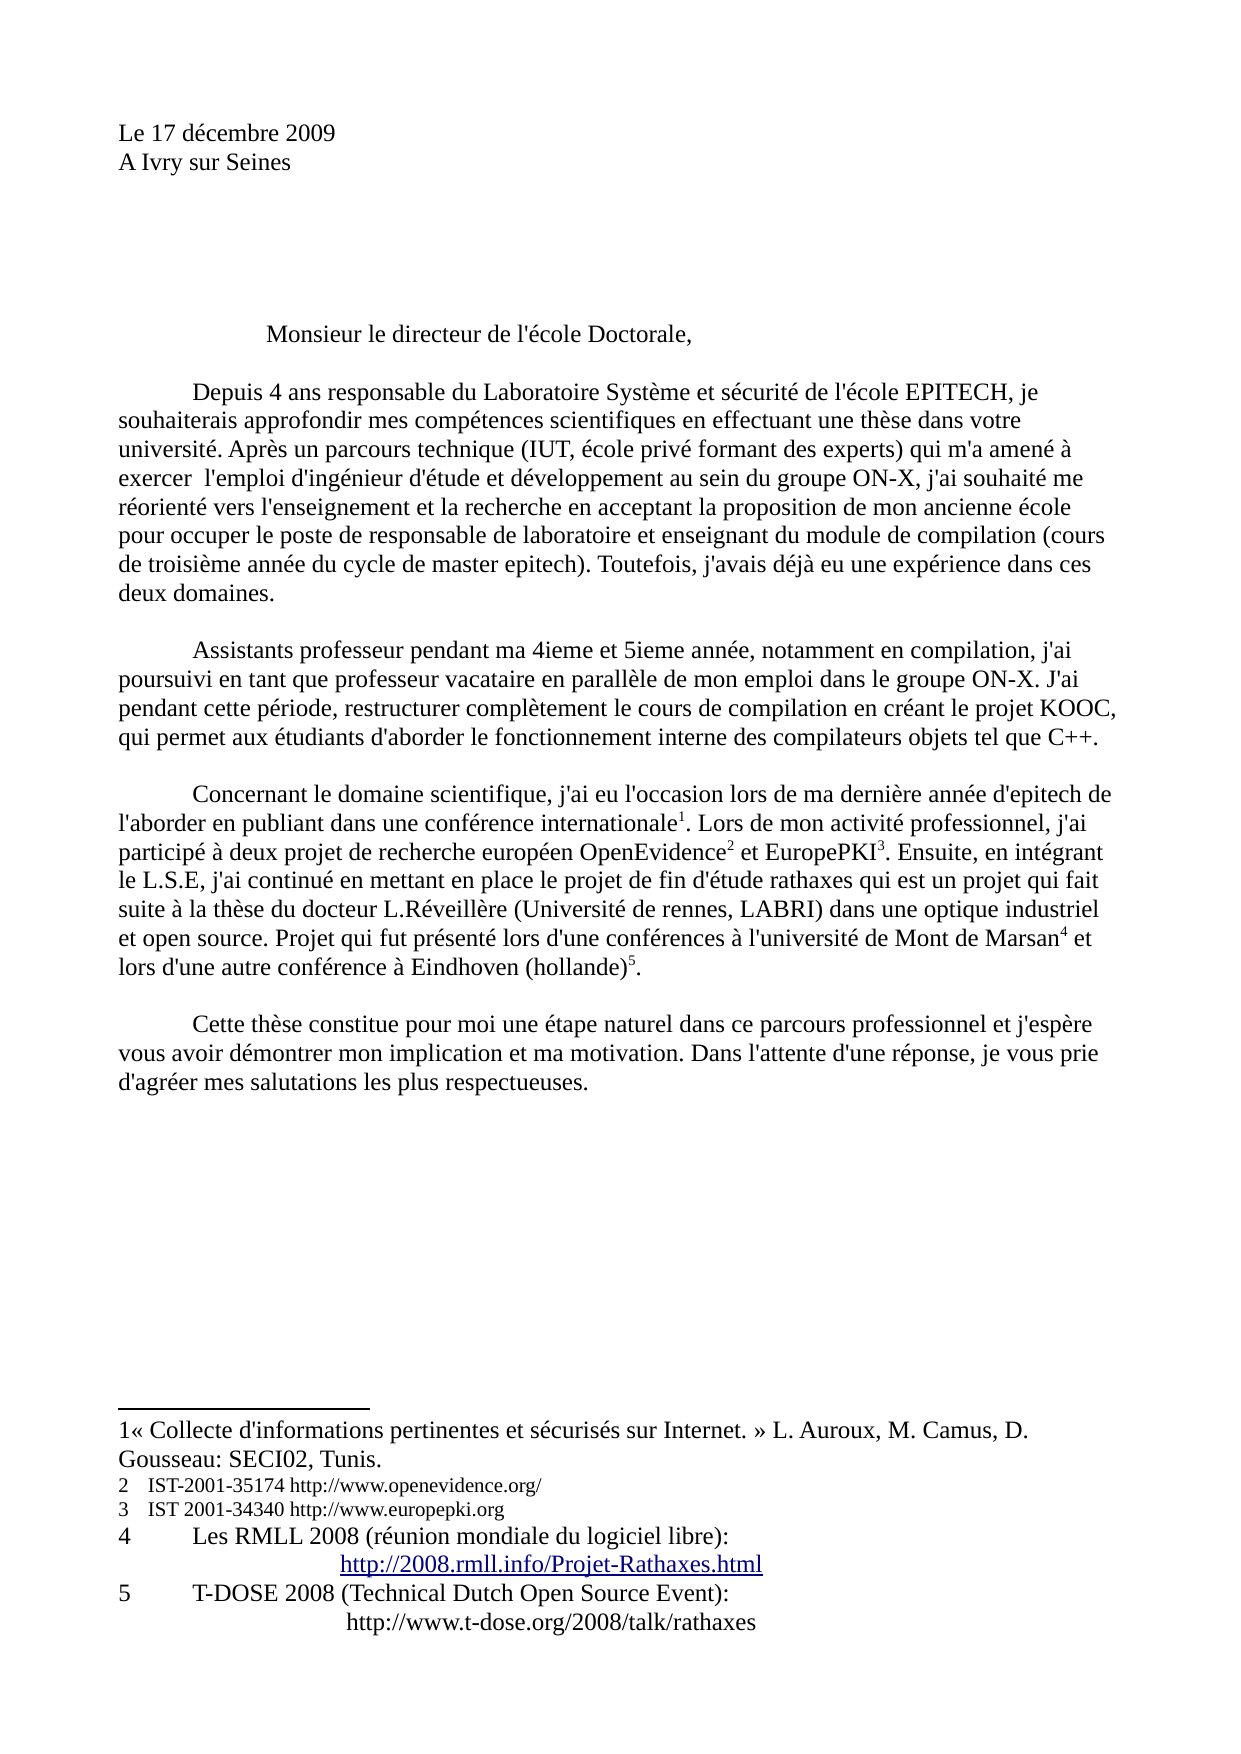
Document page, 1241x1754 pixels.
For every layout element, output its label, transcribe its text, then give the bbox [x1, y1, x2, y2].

text http://www.t-dose.org/2008/talk/rathaxes [118, 1607, 1122, 1636]
text Concernant le domaine scientifique, j'ai eu l'occasion lors de ma dernière année d'epitech de l'aborder en publiant dans une conférence internationale. Lors de mon activité professionnel, j'ai participé à deux projet de recherche européen OpenEvidence et EuropePKI. Ensuite, en intégrant le L.S.E, j'ai continué en mettant en place le projet de fin d'étude rathaxes qui est un projet qui fait suite à la thèse du docteur L.Réveillère (Université de rennes, LABRI) dans une optique industriel et open source. Projet qui fut présenté lors d'une conférences à l'université de Mont de Marsan et lors d'une autre conférence à Eindhoven (hollande). [118, 779, 1122, 981]
text Le 17 décembre 2009 [118, 118, 1122, 147]
text IST 2001-34340 http://www.europepki.org [118, 1497, 1122, 1521]
text T-DOSE 2008 (Technical Dutch Open Source Event): [118, 1578, 1122, 1607]
text Assistants professeur pendant ma 4ieme et 5ieme année, notamment en compilation, j'ai poursuivi en tant que professeur vacataire en parallèle de mon emploi dans le groupe ON-X. J'ai pendant cette période, restructurer complètement le cours de compilation en créant le projet KOOC, qui permet aux étudiants d'aborder le fonctionnement interne des compilateurs objets tel que C++. [118, 636, 1122, 751]
text Depuis 4 ans responsable du Laboratoire Système et sécurité de l'école EPITECH, je souhaiterais approfondir mes compétences scientifiques en effectuant une thèse dans votre université. Après un parcours technique (IUT, école privé formant des experts) qui m'a amené à exercer l'emploi d'ingénieur d'étude et développement au sein du groupe ON-X, j'ai souhaité me réorienté vers l'enseignement et la recherche en acceptant la proposition de mon ancienne école pour occuper le poste de responsable de laboratoire et enseignant du module de compilation (cours de troisième année du cycle de master epitech). Toutefois, j'avais déjà eu une expérience dans ces deux domaines. [118, 377, 1122, 607]
text IST-2001-35174 http://www.openevidence.org/ [118, 1473, 1122, 1497]
text Cette thèse constitue pour moi une étape naturel dans ce parcours professionnel et j'espère vous avoir démontrer mon implication et ma motivation. Dans l'attente d'une réponse, je vous prie d'agréer mes salutations les plus respectueuses. [118, 1009, 1122, 1096]
text A Ivry sur Seines [118, 147, 1122, 176]
text « Collecte d'informations pertinentes et sécurisés sur Internet. » L. Auroux, M. Camus, D. Gousseau: SECI02, Tunis. [118, 1415, 1122, 1473]
text http://2008.rmll.info/Projet-Rathaxes.html [118, 1549, 1122, 1578]
text Les RMLL 2008 (réunion mondiale du logiciel libre): [118, 1521, 1122, 1549]
text Monsieur le directeur de l'école Doctorale, [118, 319, 1122, 348]
